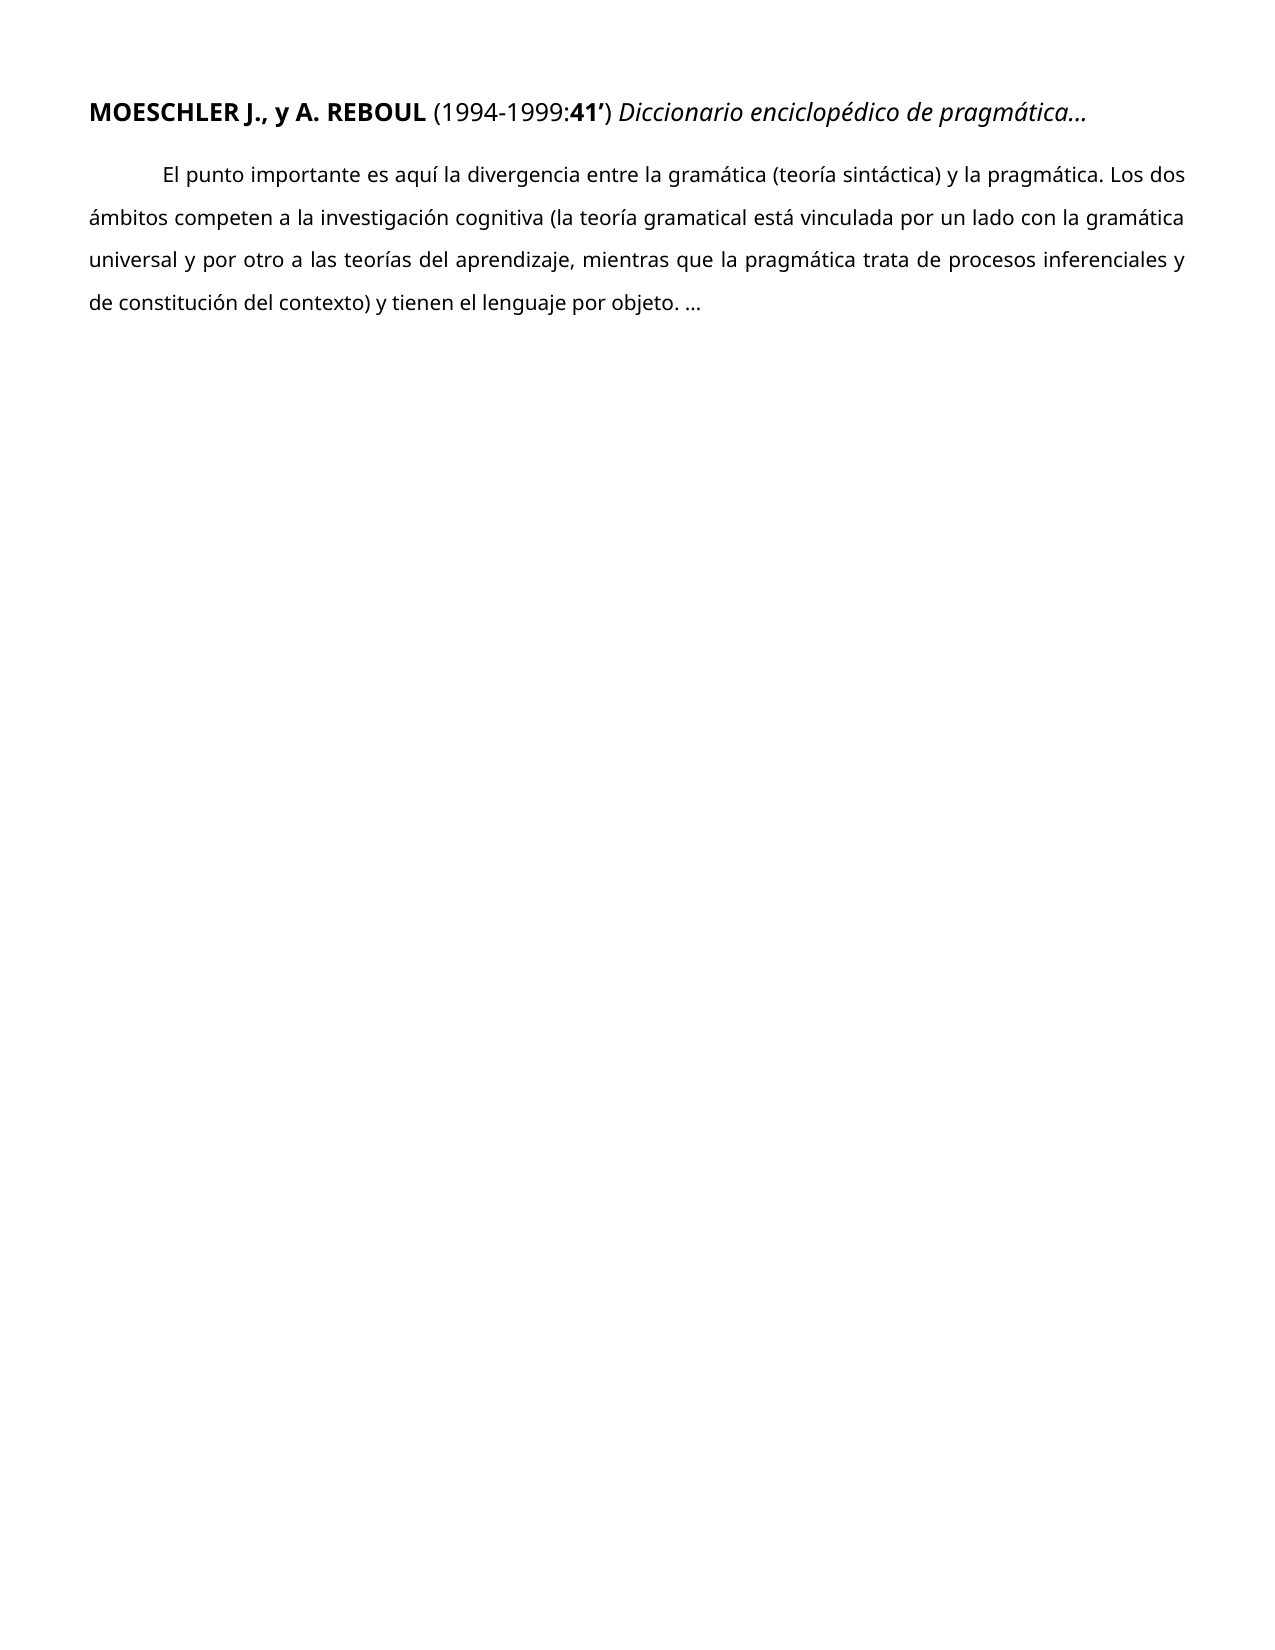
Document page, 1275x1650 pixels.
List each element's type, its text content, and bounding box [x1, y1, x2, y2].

text El punto importante es aquí la divergencia entre la gramática (teoría sintáctica) y la pragmática. Los dos ámbitos competen a la investigación cognitiva (la teoría gramatical está vinculada por un lado con la gramática universal y por otro a las teorías del aprendizaje, mientras que la pragmática trata de procesos inferenciales y de constitución del contexto) y tienen el lenguaje por objeto. … [88, 160, 1186, 316]
text MOESCHLER J., y A. REBOUL (1994-1999:41’) Diccionario enciclopédico de pragmática... [88, 94, 1186, 128]
